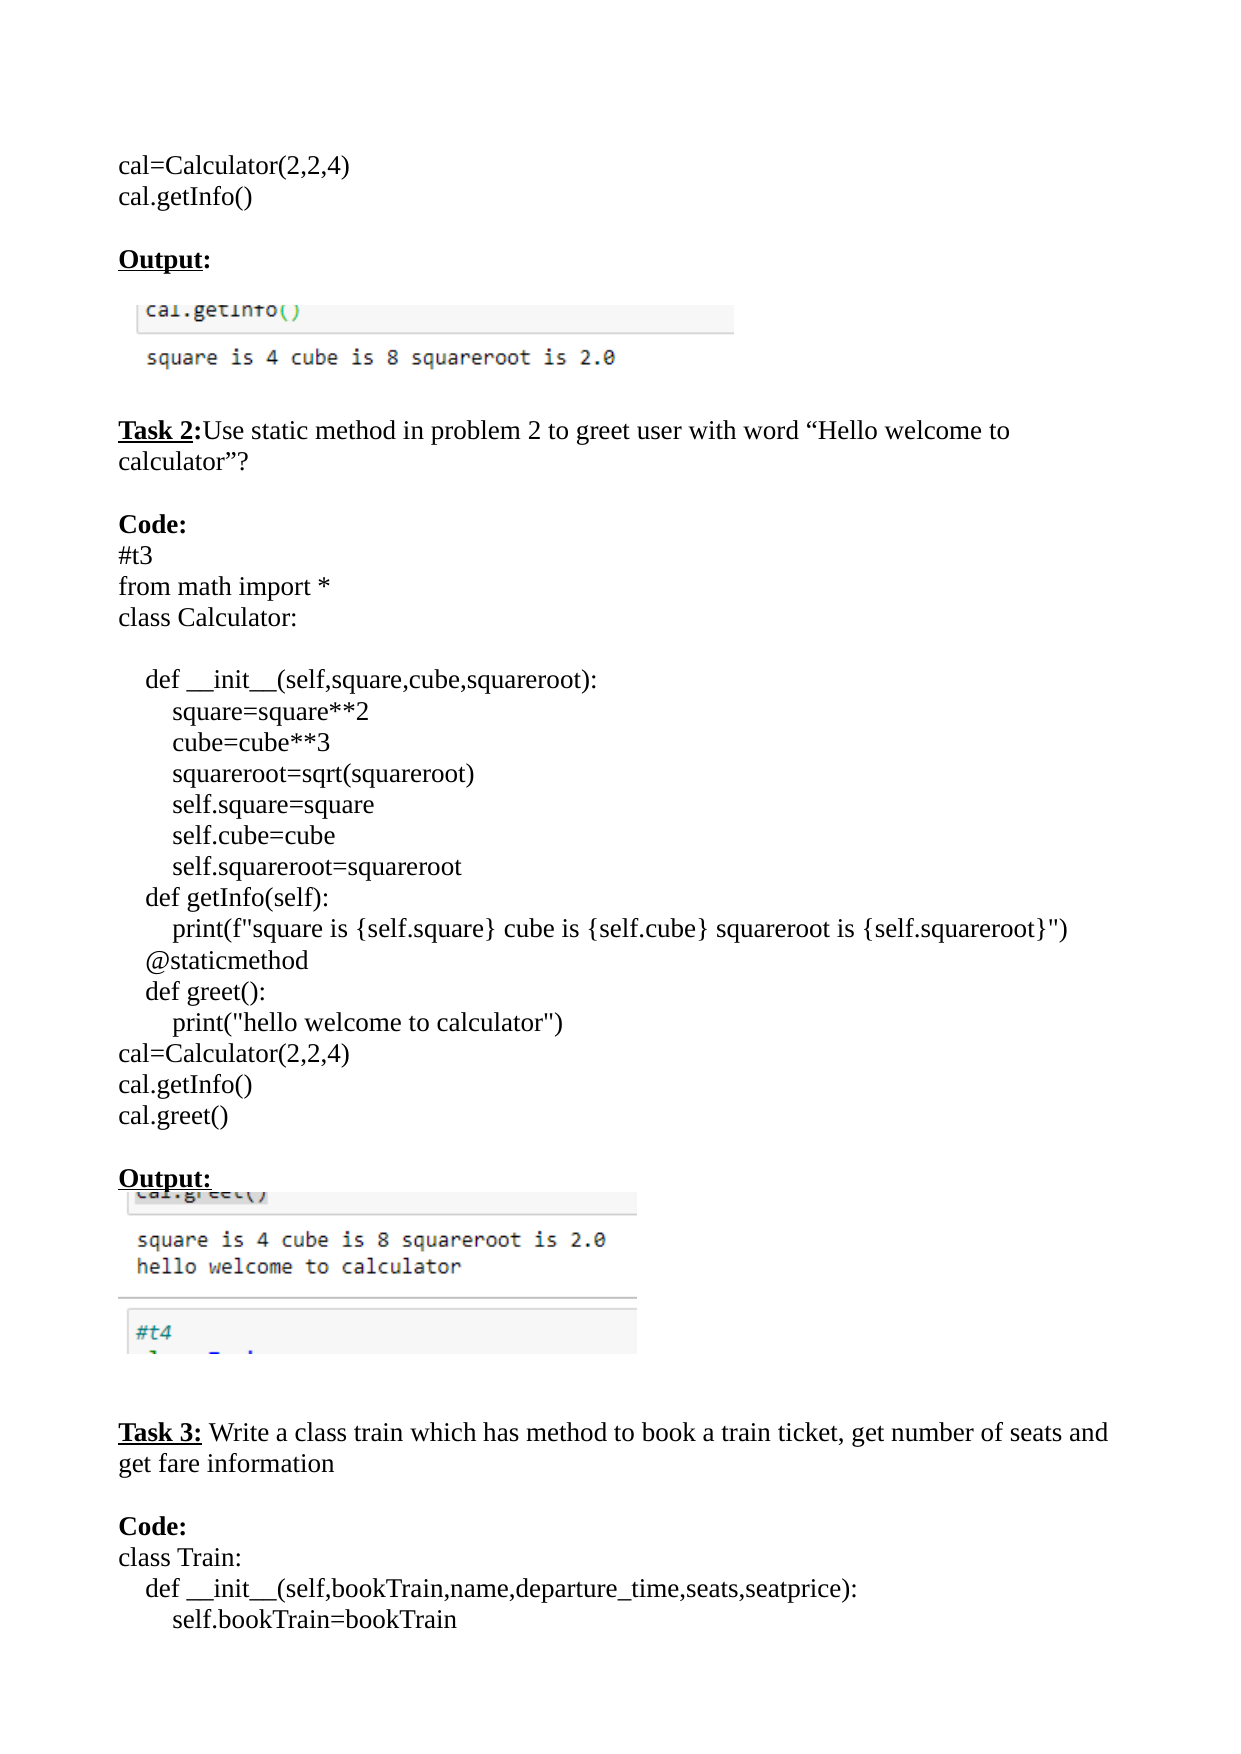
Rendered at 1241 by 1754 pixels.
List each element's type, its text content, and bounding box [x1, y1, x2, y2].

text #t3 [118, 539, 1122, 570]
text self.bookTrain=bookTrain [118, 1603, 1122, 1634]
text cal.getInfo() [118, 1068, 1122, 1099]
text cal=Calculator(2,2,4) [118, 149, 1122, 180]
text @staticmethod [118, 944, 1122, 975]
text def __init__(self,bookTrain,name,departure_time,seats,seatprice): [118, 1572, 1122, 1603]
text Code: [118, 508, 1122, 539]
text class Train: [118, 1541, 1122, 1572]
text square=square**2 [118, 694, 1122, 726]
text cube=cube**3 [118, 726, 1122, 757]
picture [118, 305, 734, 384]
picture [118, 1192, 637, 1354]
text print(f"square is {self.square} cube is {self.cube} squareroot is {self.squareroot}") [118, 913, 1122, 944]
text class Calculator: [118, 601, 1122, 632]
text self.cube=cube [118, 819, 1122, 850]
text def greet(): [118, 975, 1122, 1006]
text def getInfo(self): [118, 881, 1122, 913]
text print("hello welcome to calculator") [118, 1006, 1122, 1037]
text from math import * [118, 570, 1122, 601]
text Output: [118, 1162, 1122, 1193]
text squareroot=sqrt(squareroot) [118, 757, 1122, 788]
text cal.greet() [118, 1099, 1122, 1131]
text Task 3: Write a class train which has method to book a train ticket, get number of seats and get fare information [118, 1416, 1122, 1478]
text Output: [118, 243, 1122, 274]
text Code: [118, 1509, 1122, 1541]
text cal.getInfo() [118, 180, 1122, 212]
text def __init__(self,square,cube,squareroot): [118, 663, 1122, 694]
text Task 2:Use static method in problem 2 to greet user with word “Hello welcome to calculator”? [118, 414, 1122, 477]
text self.squareroot=squareroot [118, 850, 1122, 881]
text self.square=square [118, 788, 1122, 819]
text cal=Calculator(2,2,4) [118, 1037, 1122, 1068]
